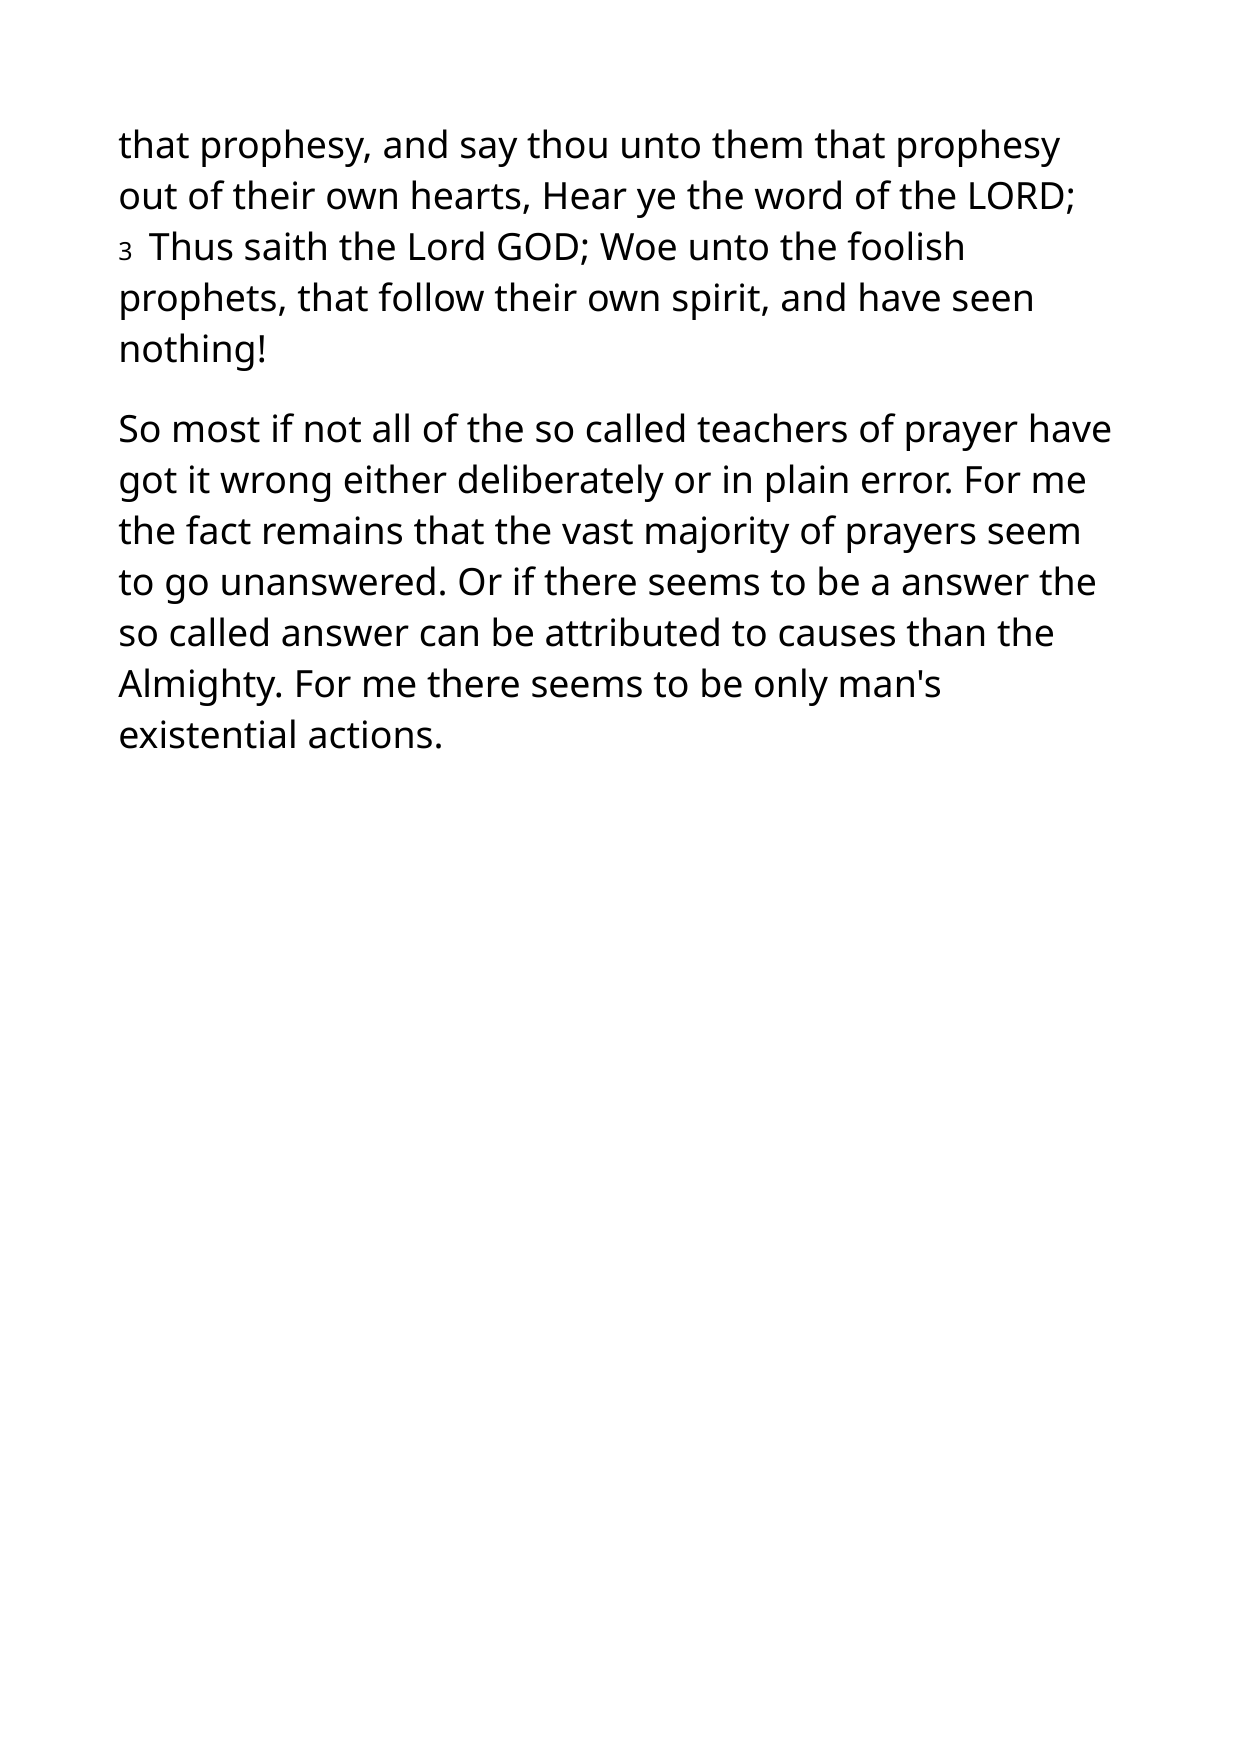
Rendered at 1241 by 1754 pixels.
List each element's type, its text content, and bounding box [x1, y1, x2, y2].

text 3 Thus saith the Lord GOD; Woe unto the foolish prophets, that follow their own spirit, and have seen nothing! [118, 220, 1122, 373]
text So most if not all of the so called teachers of prayer have got it wrong either deliberately or in plain error. For me the fact remains that the vast majority of prayers seem to go unanswered. Or if there seems to be a answer the so called answer can be attributed to causes than the Almighty. For me there seems to be only man's existential actions. [118, 402, 1122, 759]
text that prophesy, and say thou unto them that prophesy out of their own hearts, Hear ye the word of the LORD; [118, 118, 1122, 220]
